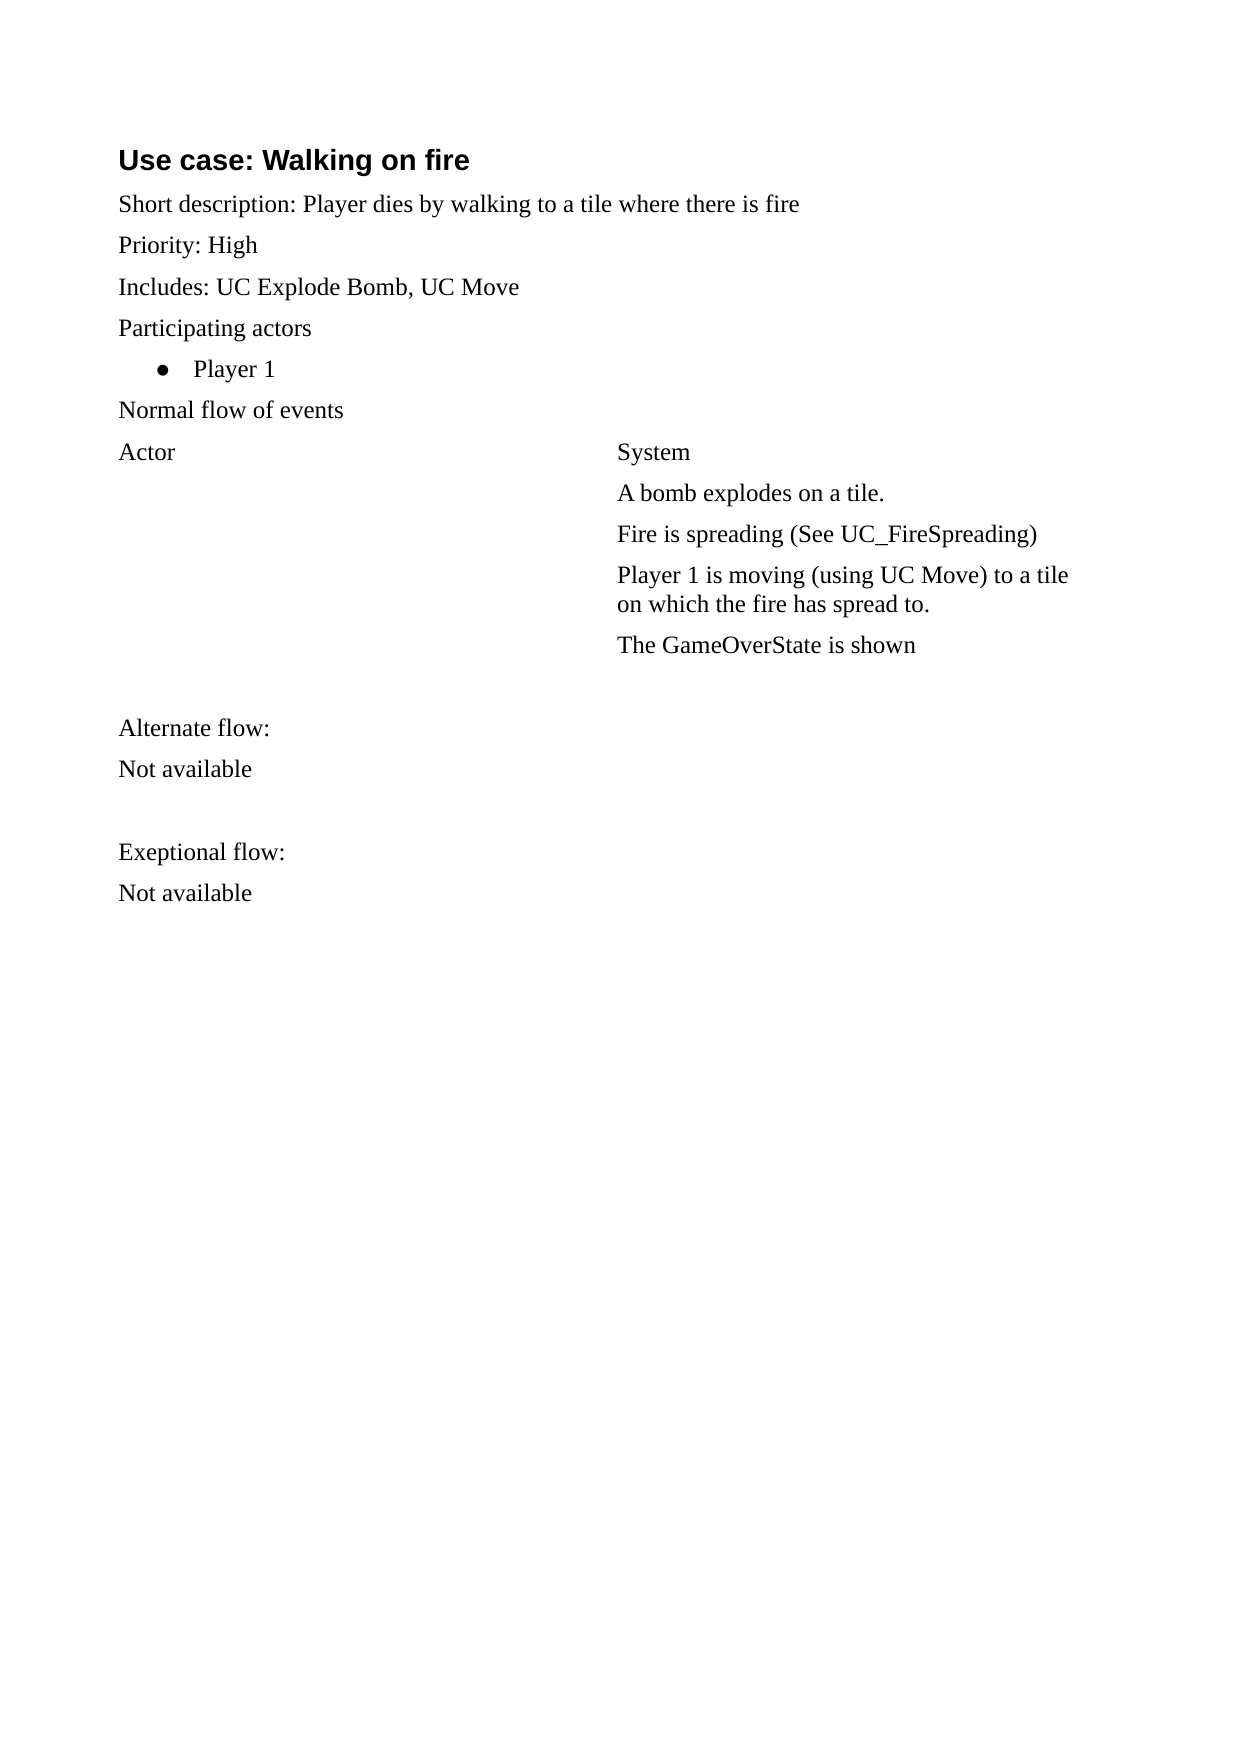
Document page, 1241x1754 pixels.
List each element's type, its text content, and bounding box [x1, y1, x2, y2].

table_cell [107, 519, 606, 560]
table_cell [107, 560, 606, 630]
text Not available [118, 754, 1122, 783]
text Exeptional flow: [118, 837, 1122, 865]
text Use case: Walking on fire [118, 143, 1122, 177]
table_cell The GameOverState is shown [606, 630, 1104, 672]
text Normal flow of events [118, 395, 1122, 424]
table_cell [107, 478, 606, 519]
table_cell Fire is spreading (See UC_FireSpreading) [606, 519, 1104, 560]
text Short description: Player dies by walking to a tile where there is fire [118, 189, 1122, 218]
table_header Actor [107, 437, 606, 478]
table_cell Player 1 is moving (using UC Move) to a tile on which the fire has spread to. [606, 560, 1104, 630]
text Includes: UC Explode Bomb, UC Move [118, 272, 1122, 300]
list Player 1 [156, 354, 1122, 383]
text Participating actors [118, 313, 1122, 342]
table_header System [606, 437, 1104, 478]
text Not available [118, 878, 1122, 907]
text Alternate flow: [118, 713, 1122, 742]
table_cell [107, 630, 606, 672]
table_cell A bomb explodes on a tile. [606, 478, 1104, 519]
text Priority: High [118, 230, 1122, 259]
